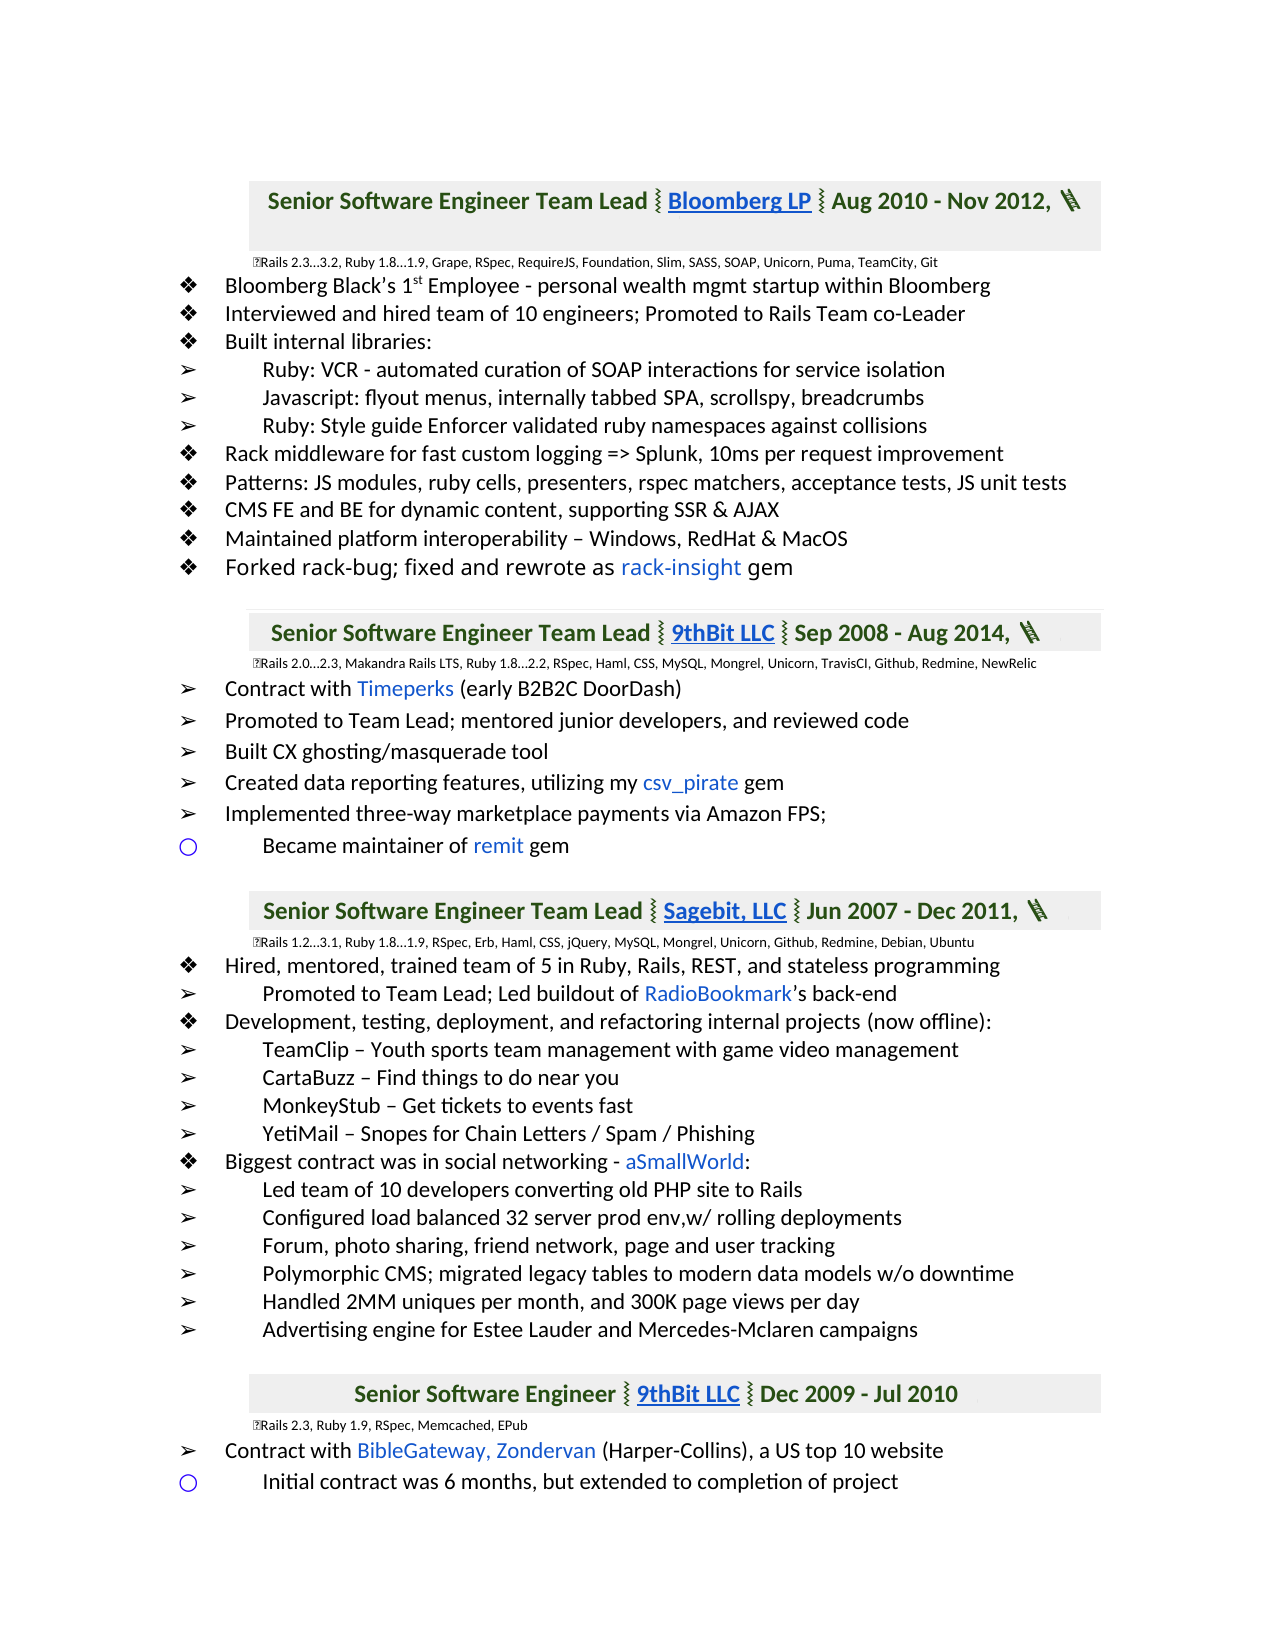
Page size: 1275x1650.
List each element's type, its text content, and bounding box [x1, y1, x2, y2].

list Contract with BibleGateway, Zondervan (Harper-Collins), a US top 10 website [178, 1434, 1097, 1465]
list Advertising engine for Estee Lauder and Mercedes-Mclaren campaigns [178, 1315, 1097, 1343]
subtitle Senior Software Engineer Team Lead ⦚ 9thBit LLC ⦚ Sep 2008 - Aug 2014, 🪜 [249, 613, 1101, 651]
list Promoted to Team Lead; mentored junior developers, and reviewed code [178, 704, 1097, 735]
list Ruby: VCR - automated curation of SOAP interactions for service isolation [178, 356, 1097, 383]
list Patterns: JS modules, ruby cells, presenters, rspec matchers, acceptance tests, JS unit tests [178, 468, 1097, 496]
list Promoted to Team Lead; Led buildout of RadioBookmark’s back-end [178, 979, 1097, 1007]
list Initial contract was 6 months, but extended to completion of project [178, 1465, 1097, 1497]
list Rack middleware for fast custom logging => Splunk, 10ms per request improvement [178, 439, 1097, 468]
list Configured load balanced 32 server prod env,w/ rolling deployments [178, 1203, 1097, 1231]
list Bloomberg Black’s 1st Employee - personal wealth mgmt startup within Bloomberg [178, 271, 1097, 299]
subtitle 🥞Rails 2.0…2.3, Makandra Rails LTS, Ruby 1.8…2.2, RSpec, Haml, CSS, MySQL, Mongrel, Unicorn, TravisCI, Github, Redmine, NewRelic [253, 654, 1097, 672]
subtitle 🥞Rails 2.3, Ruby 1.9, RSpec, Memcached, EPub [253, 1416, 1097, 1434]
list Became maintainer of remit gem [178, 829, 1097, 860]
list Built internal libraries: [178, 327, 1097, 356]
subtitle Senior Software Engineer ⦚ 9thBit LLC ⦚ Dec 2009 - Jul 2010 [249, 1374, 1101, 1413]
list Maintained platform interoperability – Windows, RedHat & MacOS [178, 524, 1097, 552]
list Handled 2MM uniques per month, and 300K page views per day [178, 1287, 1097, 1315]
list Contract with Timeperks (early B2B2C DoorDash) [178, 672, 1097, 704]
list CMS FE and BE for dynamic content, supporting SSR & AJAX [178, 496, 1097, 524]
list Development, testing, deployment, and refactoring internal projects (now offline): [178, 1007, 1097, 1035]
list Implemented three-way marketplace payments via Amazon FPS; [178, 797, 1097, 829]
list Polymorphic CMS; migrated legacy tables to modern data models w/o downtime [178, 1259, 1097, 1287]
list Biggest contract was in social networking - aSmallWorld: [178, 1147, 1097, 1175]
list Built CX ghosting/masquerade tool [178, 735, 1097, 766]
list Led team of 10 developers converting old PHP site to Rails [178, 1175, 1097, 1203]
list Forum, photo sharing, friend network, page and user tracking [178, 1231, 1097, 1259]
subtitle Senior Software Engineer Team Lead ⦚ Bloomberg LP ⦚ Aug 2010 - Nov 2012, 🪜 [249, 181, 1101, 251]
list YetiMail – Snopes for Chain Letters / Spam / Phishing [178, 1119, 1097, 1147]
list Forked rack-bug; fixed and rewrote as rack-insight gem [178, 552, 1097, 581]
subtitle 🥞Rails 2.3…3.2, Ruby 1.8…1.9, Grape, RSpec, RequireJS, Foundation, Slim, SASS, SOAP, Unicorn, Puma, TeamCity, Git [253, 254, 1097, 271]
list Javascript: flyout menus, internally tabbed SPA, scrollspy, breadcrumbs [178, 383, 1097, 412]
list Hired, mentored, trained team of 5 in Ruby, Rails, REST, and stateless programming [178, 951, 1097, 979]
list Interviewed and hired team of 10 engineers; Promoted to Rails Team co-Leader [178, 299, 1097, 327]
list TeamClip – Youth sports team management with game video management [178, 1035, 1097, 1063]
list Created data reporting features, utilizing my csv_pirate gem [178, 766, 1097, 797]
list Ruby: Style guide Enforcer validated ruby namespaces against collisions [178, 412, 1097, 439]
list MonkeyStub – Get tickets to events fast [178, 1091, 1097, 1119]
subtitle 🥞Rails 1.2…3.1, Ruby 1.8…1.9, RSpec, Erb, Haml, CSS, jQuery, MySQL, Mongrel, Unicorn, Github, Redmine, Debian, Ubuntu [253, 933, 1097, 951]
subtitle Senior Software Engineer Team Lead ⦚ Sagebit, LLC ⦚ Jun 2007 - Dec 2011, 🪜 [249, 891, 1101, 930]
list CartaBuzz – Find things to do near you [178, 1063, 1097, 1091]
